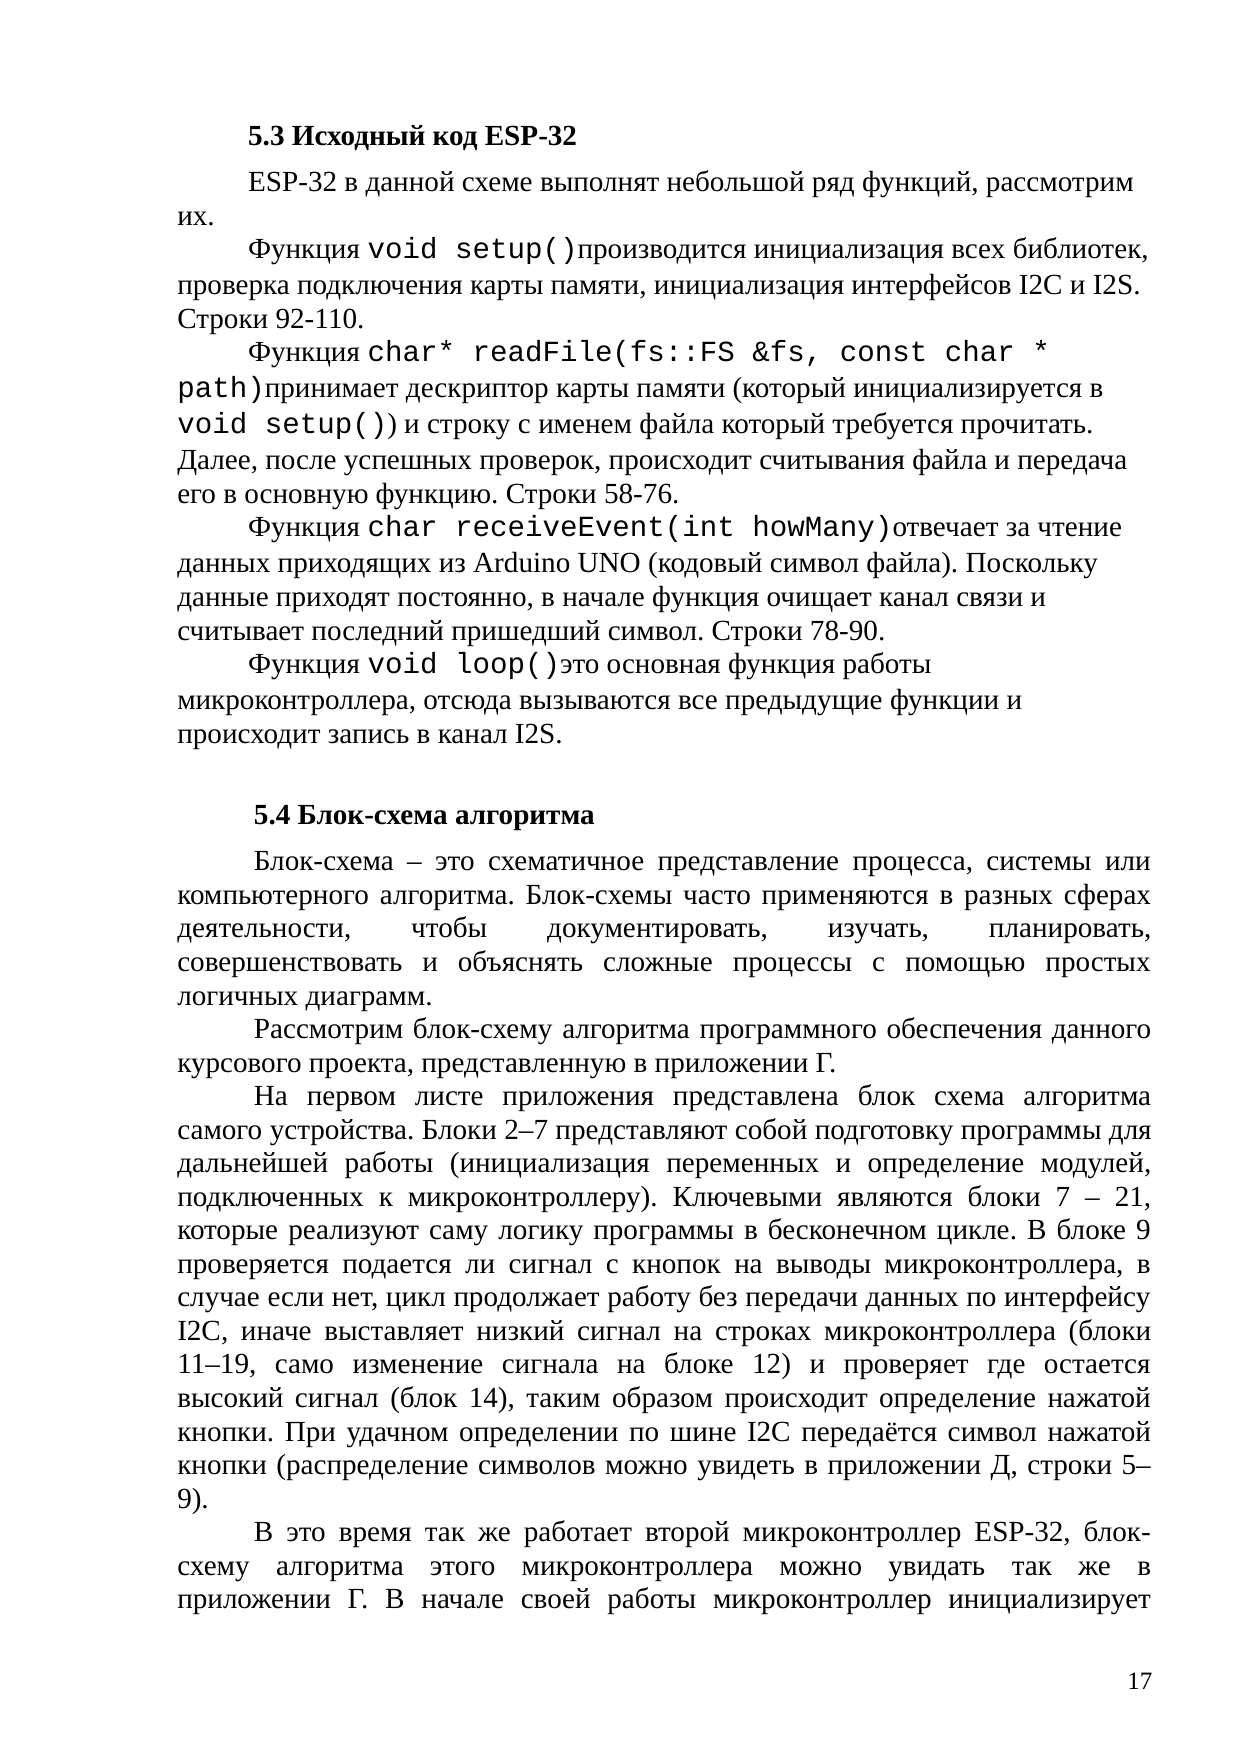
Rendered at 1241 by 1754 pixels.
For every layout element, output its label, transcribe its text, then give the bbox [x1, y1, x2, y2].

text Функция char* readFile(fs::FS &fs, const char * path)принимает дескриптор карты памяти (который инициализируется в void setup()) и строку с именем файла который требуется прочитать. Далее, после успешных проверок, происходит считывания файла и передача его в основную функцию. Строки 58-76. [177, 334, 1152, 509]
text Блок-схема – это схематичное представление процесса, системы или компьютерного алгоритма. Блок-схемы часто применяются в разных сферах деятельности, чтобы документировать, изучать, планировать, совершенствовать и объяснять сложные процессы с помощью простых логичных диаграмм. [177, 843, 1152, 1011]
subtitle 5.4 Блок-схема алгоритма [177, 797, 1152, 831]
text Функция char receiveEvent(int howMany)отвечает за чтение данных приходящих из Arduino UNO (кодовый символ файла). Поскольку данные приходят постоянно, в начале функция очищает канал связи и считывает последний пришедший символ. Строки 78-90. [177, 509, 1152, 646]
subtitle 5.3 Исходный код ESP-32 [177, 118, 1152, 152]
text ESP-32 в данной схеме выполнят небольшой ряд функций, рассмотрим их. [177, 164, 1152, 231]
text Рассмотрим блок-схему алгоритма программного обеспечения данного курсового проекта, представленную в приложении Г. [177, 1011, 1152, 1078]
text Функция void loop()это основная функция работы микроконтроллера, отсюда вызываются все предыдущие функции и происходит запись в канал I2S. [177, 646, 1152, 749]
text Функция void setup()производится инициализация всех библиотек, проверка подключения карты памяти, инициализация интерфейсов I2C и I2S. Строки 92-110. [177, 231, 1152, 334]
text На первом листе приложения представлена блок схема алгоритма самого устройства. Блоки 2–7 представляют собой подготовку программы для дальнейшей работы (инициализация переменных и определение модулей, подключенных к микроконтроллеру). Ключевыми являются блоки 7 – 21, которые реализуют саму логику программы в бесконечном цикле. В блоке 9 проверяется подается ли сигнал с кнопок на выводы микроконтроллера, в случае если нет, цикл продолжает работу без передачи данных по интерфейсу I2C, иначе выставляет низкий сигнал на строках микроконтроллера (блоки 11–19, само изменение сигнала на блоке 12) и проверяет где остается высокий сигнал (блок 14), таким образом происходит определение нажатой кнопки. При удачном определении по шине I2C передаётся символ нажатой кнопки (распределение символов можно увидеть в приложении Д, строки 5–9). [177, 1078, 1152, 1514]
text В это время так же работает второй микроконтроллер ESP-32, блок-схему алгоритма этого микроконтроллера можно увидать так же в приложении Г. В начале своей работы микроконтроллер инициализирует [177, 1514, 1152, 1615]
